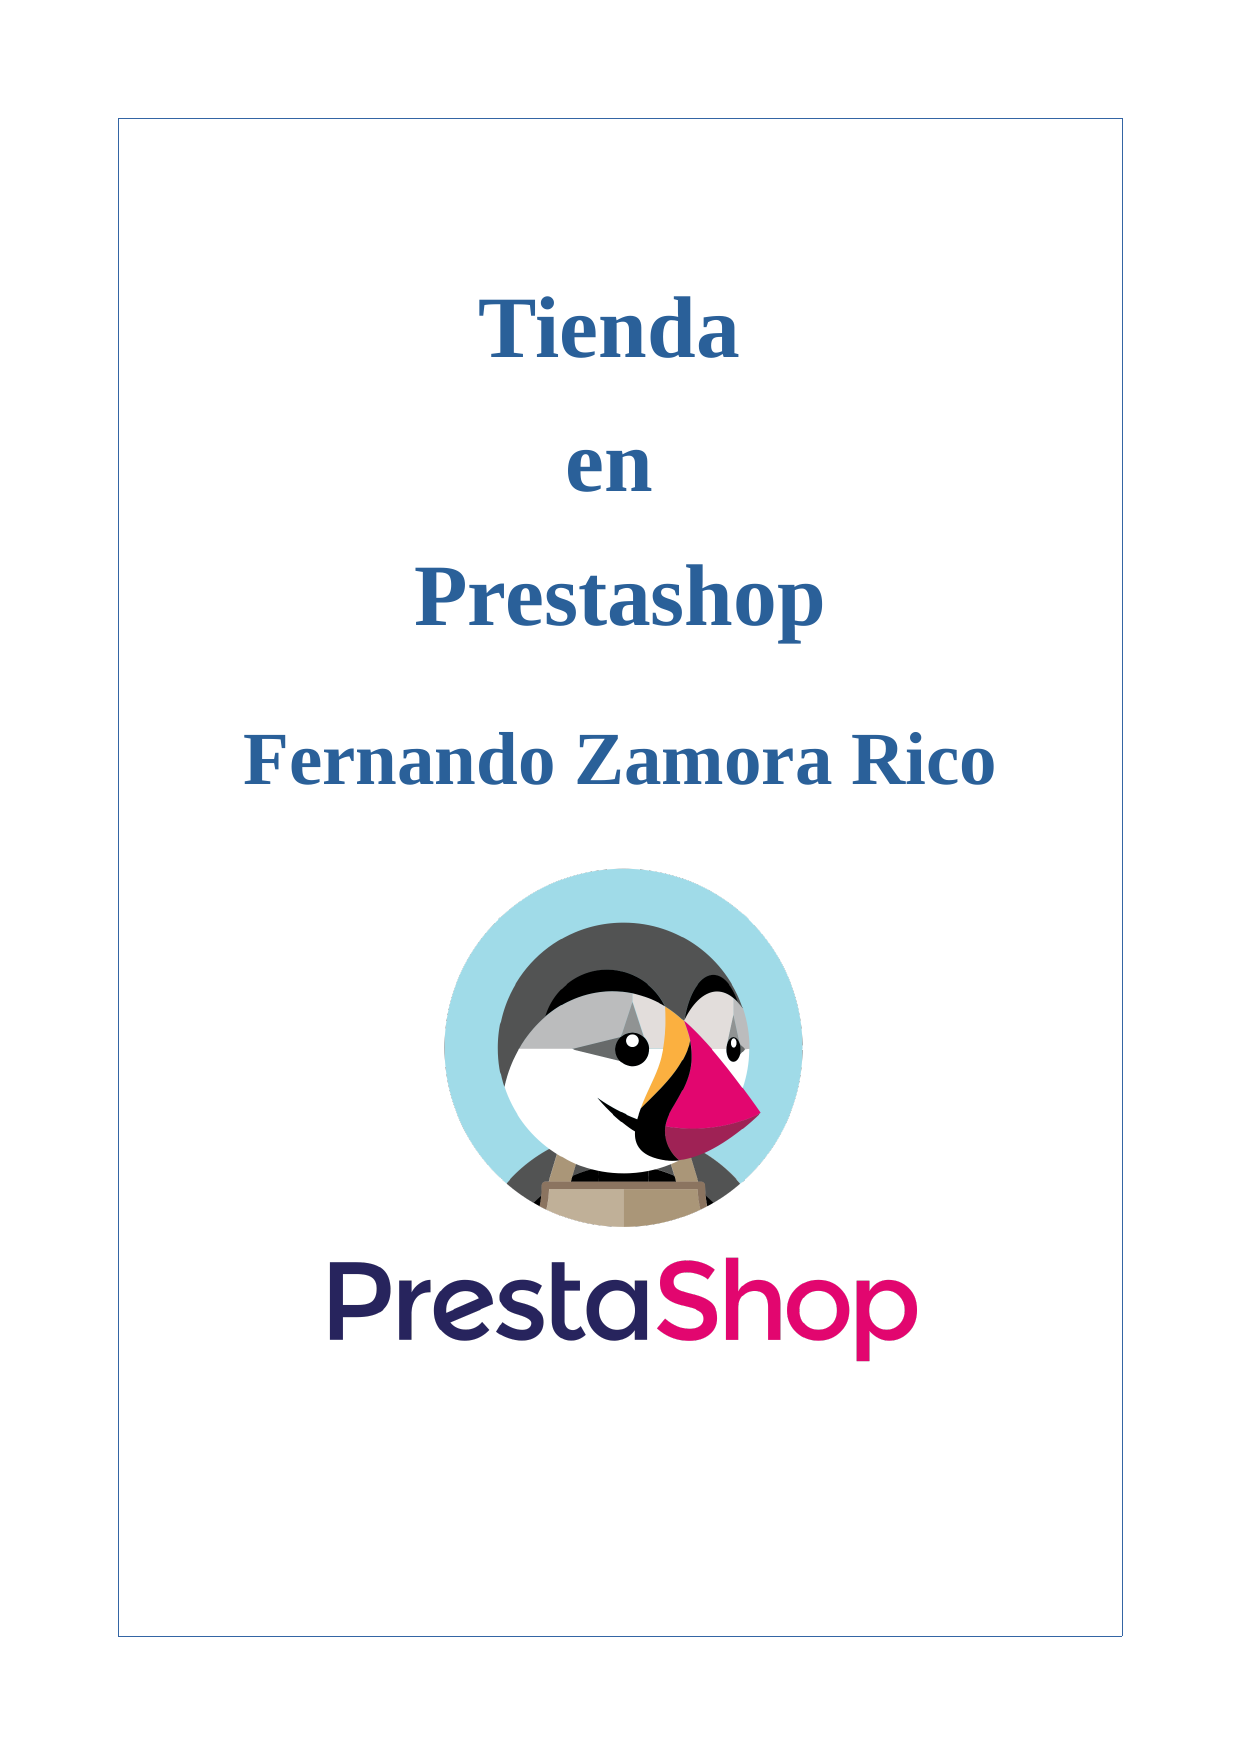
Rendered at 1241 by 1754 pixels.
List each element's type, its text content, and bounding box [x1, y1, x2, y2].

picture [319, 855, 923, 1374]
subtitle Prestashop [121, 544, 1119, 644]
text Fernando Zamora Rico [121, 714, 1119, 801]
subtitle en [121, 410, 1119, 511]
subtitle Tienda [121, 276, 1119, 377]
